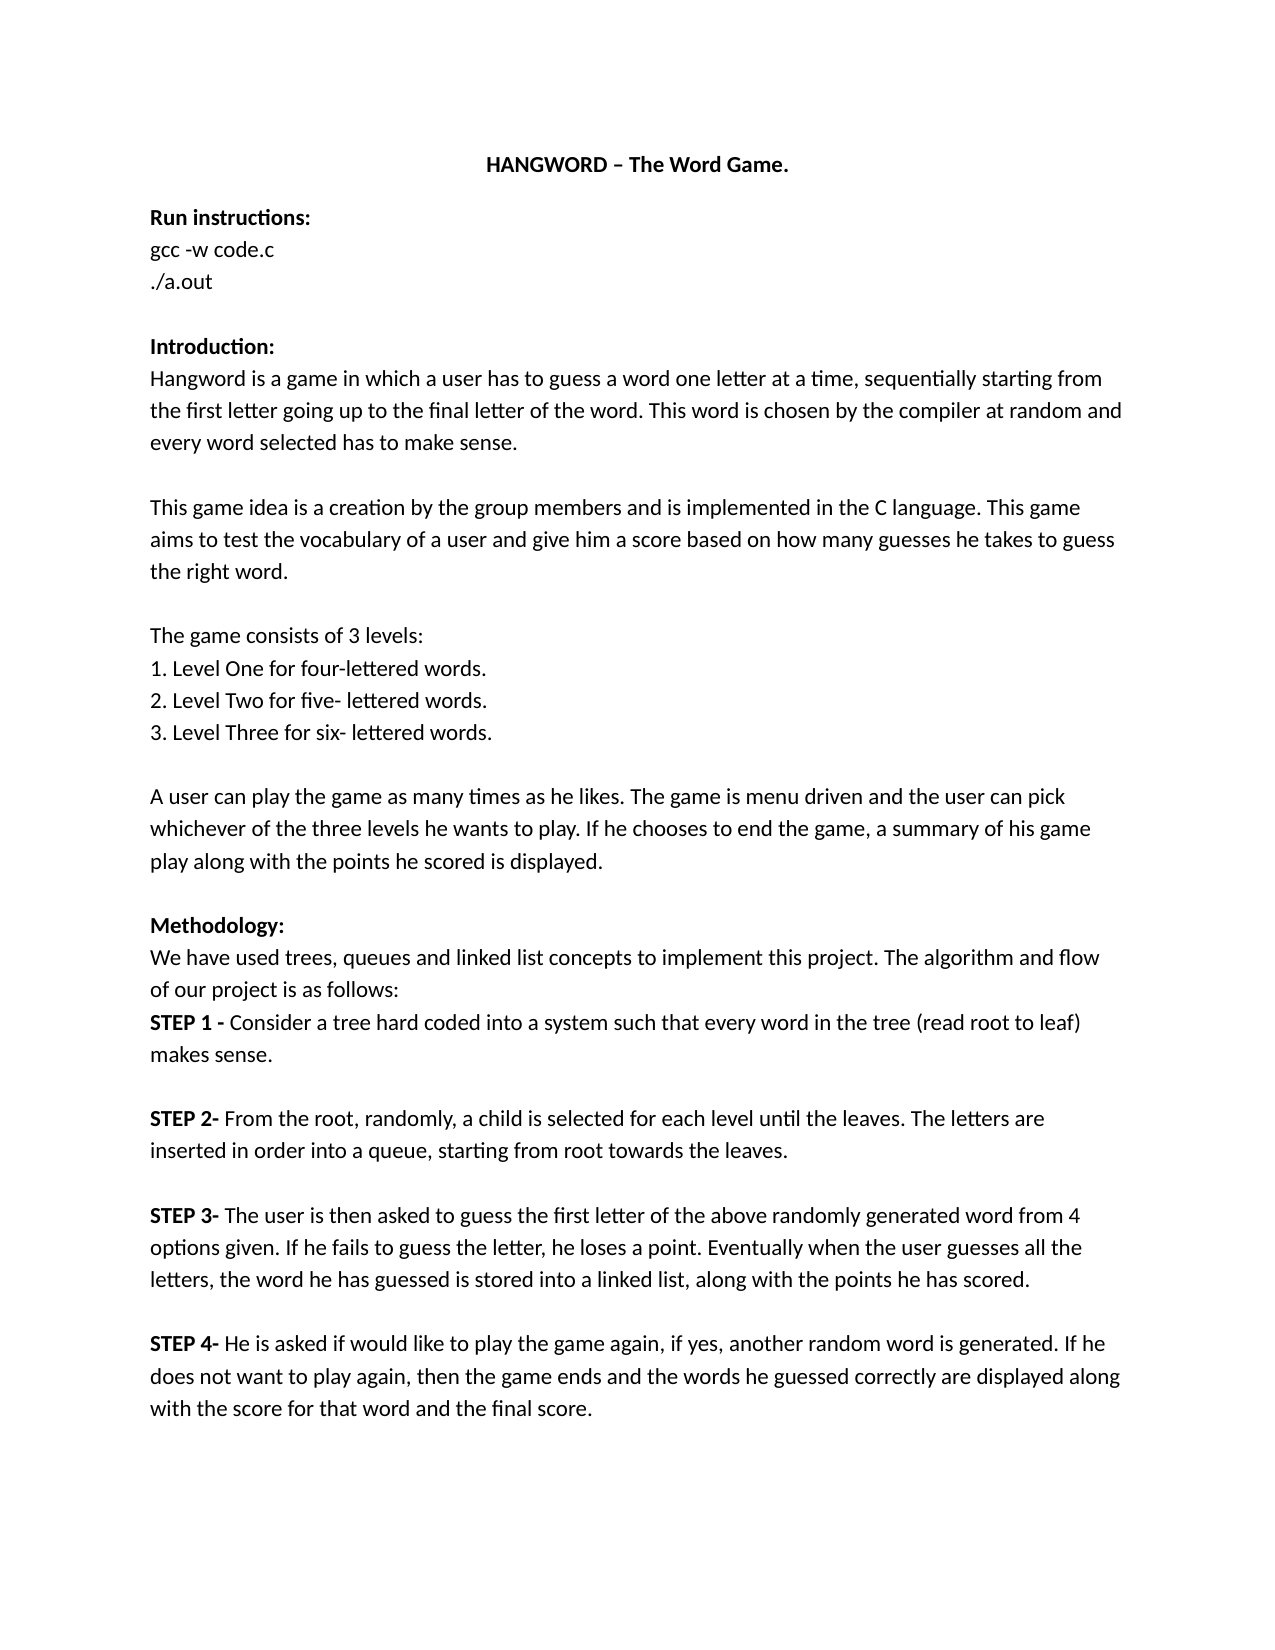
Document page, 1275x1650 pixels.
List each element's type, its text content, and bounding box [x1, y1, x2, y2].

text STEP 1 - Consider a tree hard coded into a system such that every word in the tree (read root to leaf) makes sense. [150, 1008, 1125, 1068]
text STEP 3- The user is then asked to guess the first letter of the above randomly generated word from 4 options given. If he fails to guess the letter, he loses a point. Eventually when the user guesses all the letters, the word he has guessed is stored into a linked list, along with the points he has scored. [150, 1201, 1125, 1293]
text This game idea is a creation by the group members and is implemented in the C language. This game aims to test the vocabulary of a user and give him a score based on how many guesses he takes to guess the right word. [150, 493, 1125, 585]
text The game consists of 3 levels: 1. Level One for four-lettered words. [150, 621, 1125, 682]
text We have used trees, queues and linked list concepts to implement this project. The algorithm and flow of our project is as follows: [150, 943, 1125, 1003]
text Methodology: [150, 911, 1125, 939]
text 3. Level Three for six- lettered words. [150, 718, 1125, 746]
text A user can play the game as many times as he likes. The game is menu driven and the user can pick whichever of the three levels he wants to play. If he chooses to end the game, a summary of his game play along with the points he scored is displayed. [150, 782, 1125, 875]
text HANGWORD – The Word Game. [150, 150, 1125, 178]
text STEP 4- He is asked if would like to play the game again, if yes, another random word is generated. If he does not want to play again, then the game ends and the words he guessed correctly are displayed along with the score for that word and the final score. [150, 1329, 1125, 1422]
text 2. Level Two for five- lettered words. [150, 686, 1125, 714]
text Introduction: [150, 332, 1125, 360]
text ./a.out [150, 267, 1125, 295]
text Run instructions: [150, 203, 1125, 231]
text gcc -w code.c [150, 235, 1125, 263]
text STEP 2- From the root, randomly, a child is selected for each level until the leaves. The letters are inserted in order into a queue, starting from root towards the leaves. [150, 1104, 1125, 1164]
text Hangword is a game in which a user has to guess a word one letter at a time, sequentially starting from the first letter going up to the final letter of the word. This word is chosen by the compiler at random and every word selected has to make sense. [150, 364, 1125, 456]
